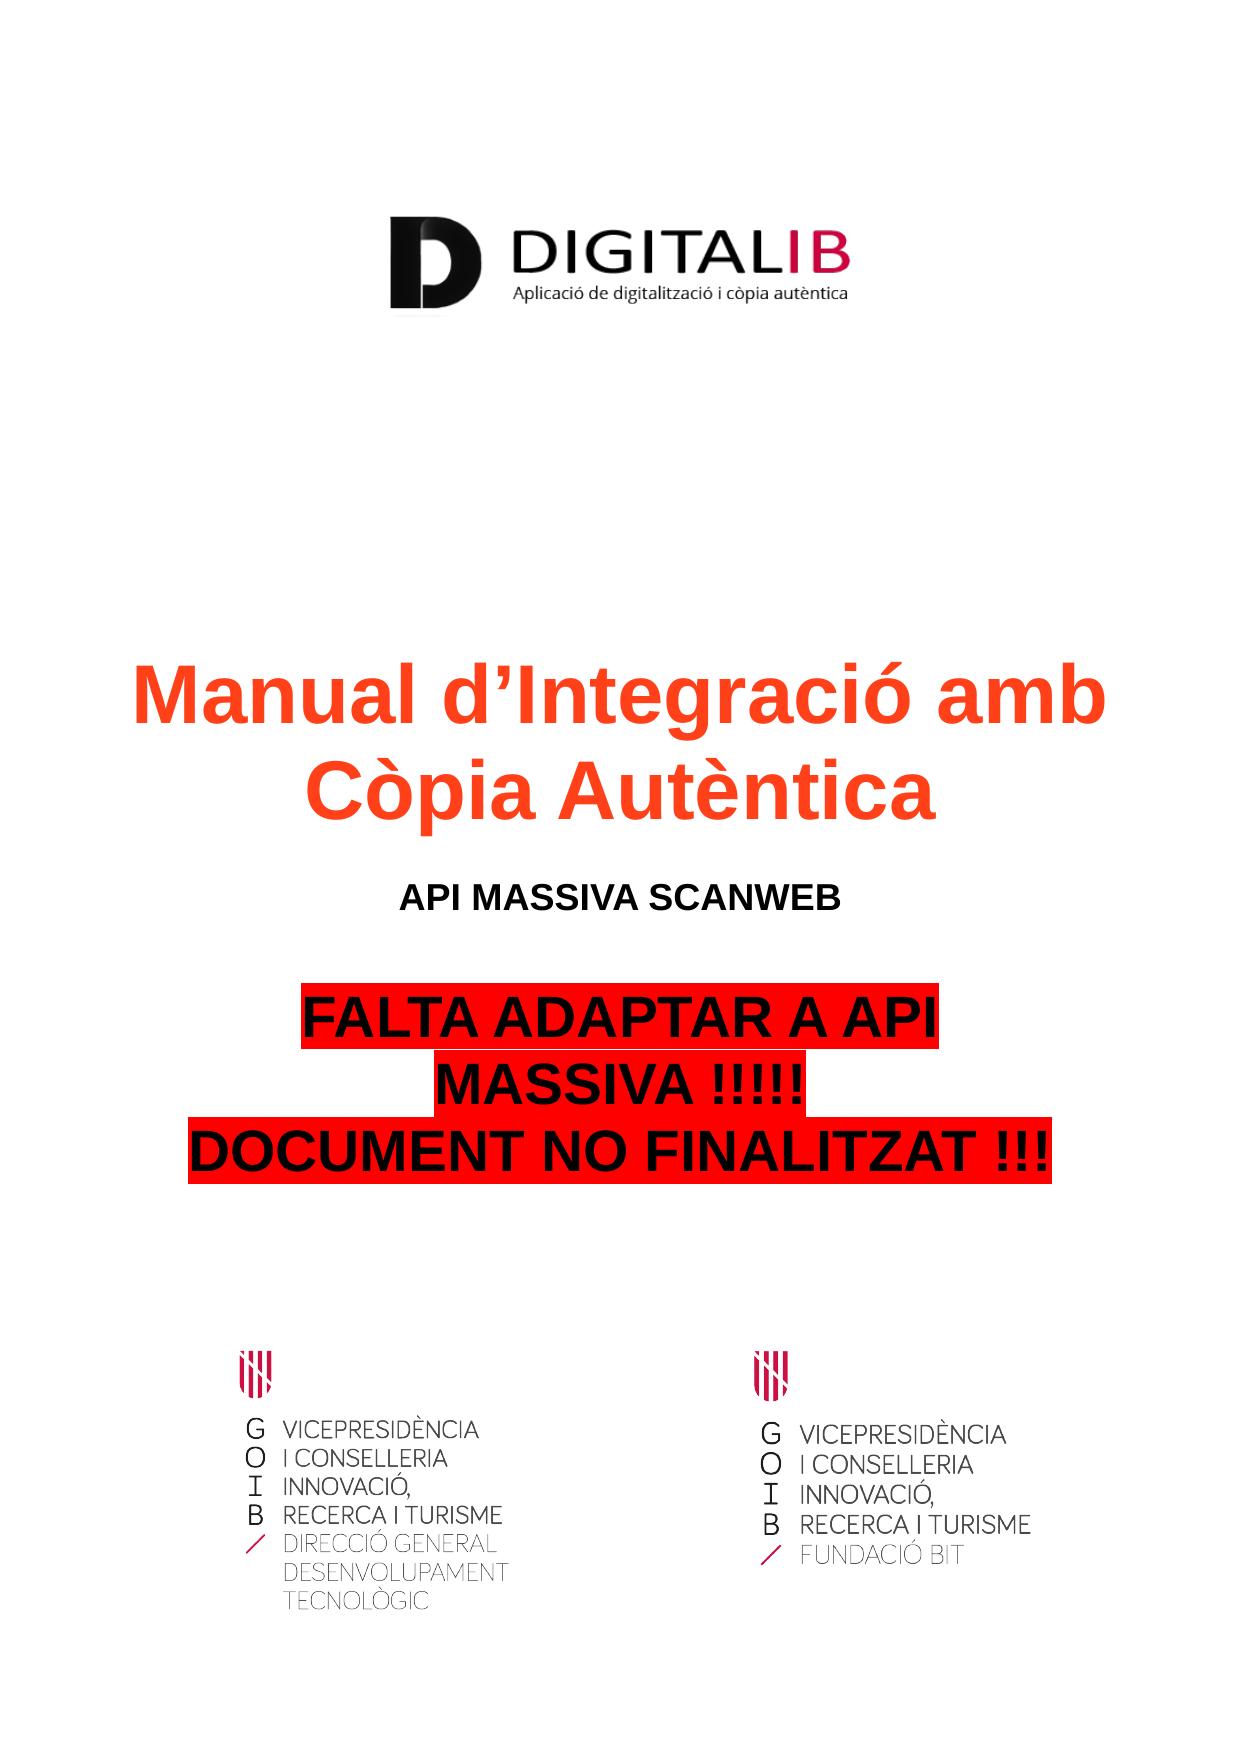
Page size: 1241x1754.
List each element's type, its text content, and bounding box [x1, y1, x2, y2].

table_header [664, 1337, 1122, 1624]
picture [364, 197, 876, 328]
subtitle API MASSIVA SCANWEB [118, 875, 1122, 918]
table_header [633, 1337, 663, 1624]
title Manual d’Integració amb Còpia Autèntica [118, 646, 1122, 837]
picture [742, 1342, 1044, 1574]
table_header [118, 1337, 632, 1624]
text DOCUMENT NO FINALITZAT !!! [118, 1117, 1122, 1184]
text FALTA ADAPTAR A API MASSIVA !!!!! [118, 982, 1122, 1117]
picture [228, 1342, 521, 1618]
